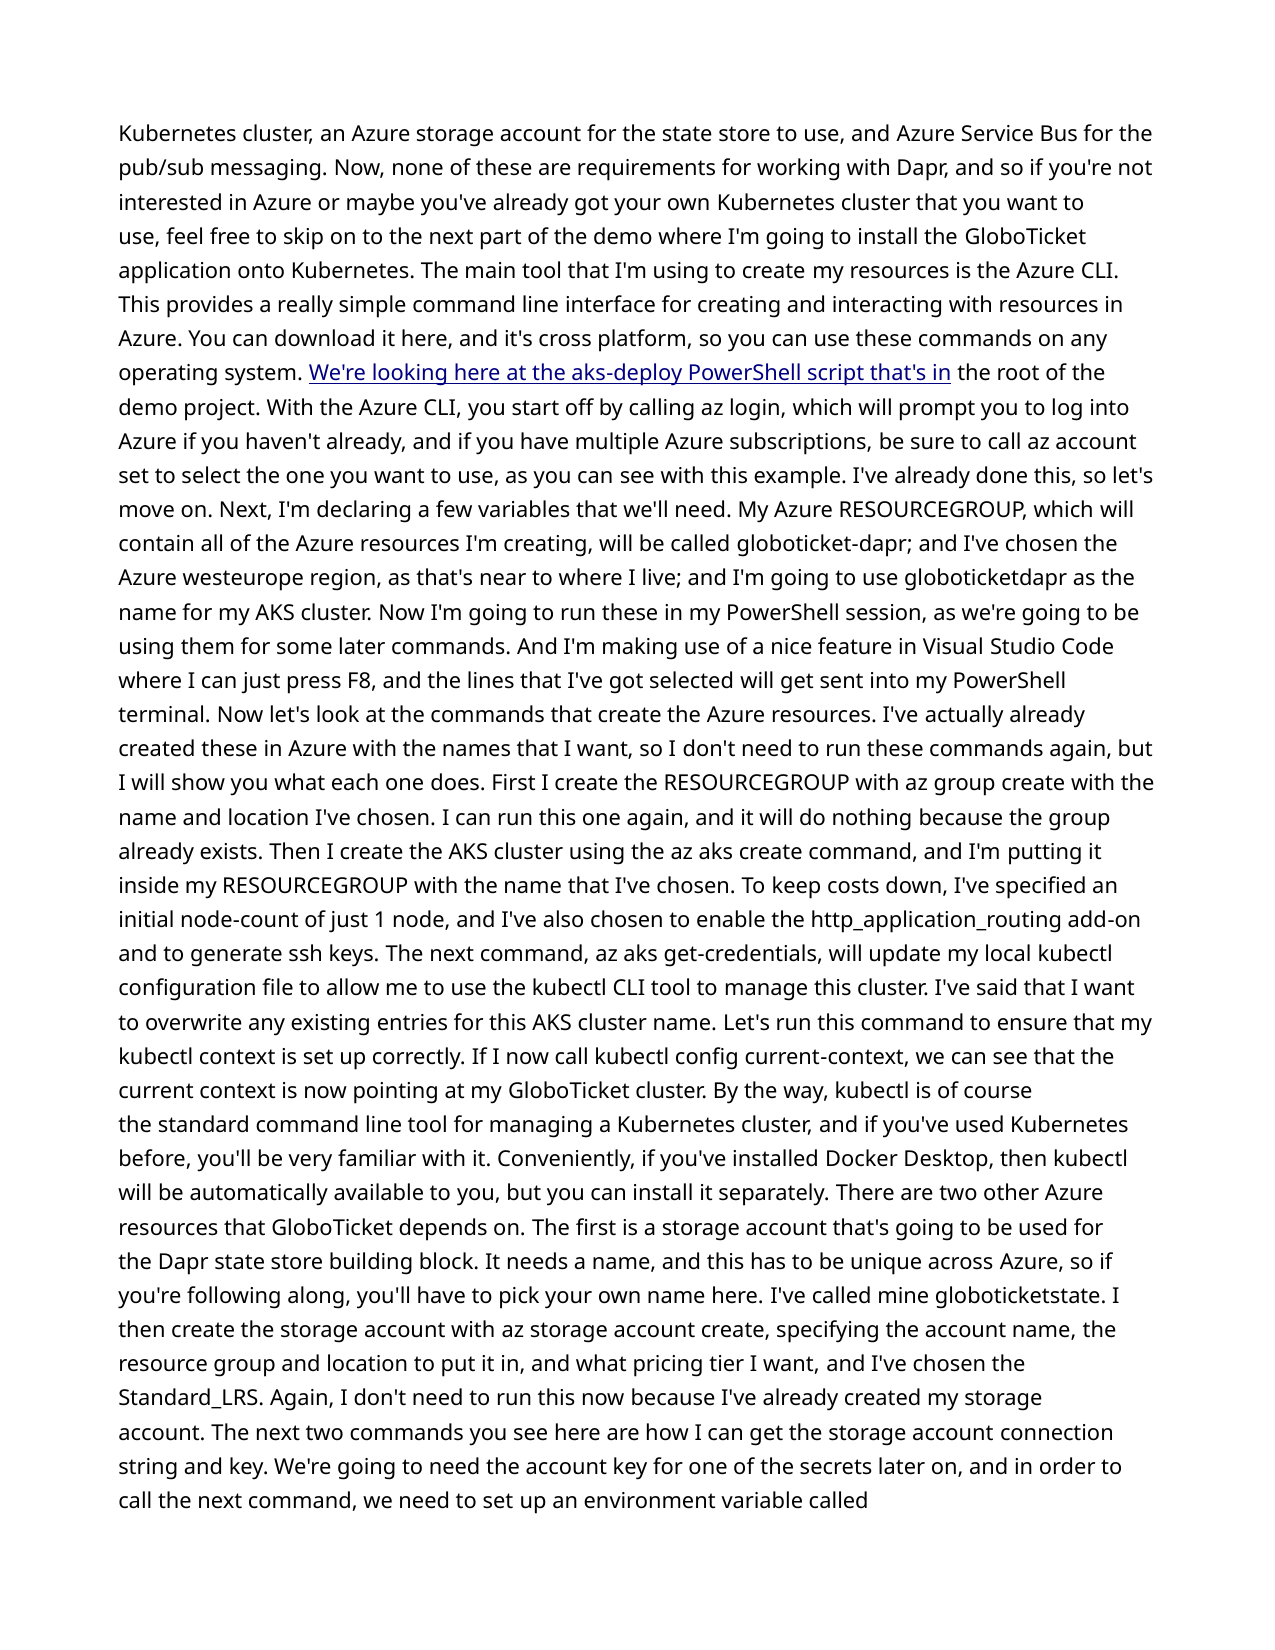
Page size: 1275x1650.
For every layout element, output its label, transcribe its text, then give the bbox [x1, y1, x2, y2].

text Kubernetes cluster, an Azure storage account for the state store to use, and Azure Service Bus for the pub/sub messaging. Now, none of these are requirements for working with Dapr, and so if you're not interested in Azure or maybe you've already got your own Kubernetes cluster that you want to use, feel free to skip on to the next part of the demo where I'm going to install the GloboTicket application onto Kubernetes. The main tool that I'm using to create my resources is the Azure CLI. This provides a really simple command line interface for creating and interacting with resources in Azure. You can download it here, and it's cross platform, so you can use these commands on any operating system. We're looking here at the aks‑deploy PowerShell script that's in the root of the demo project. With the Azure CLI, you start off by calling az login, which will prompt you to log into Azure if you haven't already, and if you have multiple Azure subscriptions, be sure to call az account set to select the one you want to use, as you can see with this example. I've already done this, so let's move on. Next, I'm declaring a few variables that we'll need. My Azure RESOURCEGROUP, which will contain all of the Azure resources I'm creating, will be called globoticket‑dapr; and I've chosen the Azure westeurope region, as that's near to where I live; and I'm going to use globoticketdapr as the name for my AKS cluster. Now I'm going to run these in my PowerShell session, as we're going to be using them for some later commands. And I'm making use of a nice feature in Visual Studio Code where I can just press F8, and the lines that I've got selected will get sent into my PowerShell terminal. Now let's look at the commands that create the Azure resources. I've actually already created these in Azure with the names that I want, so I don't need to run these commands again, but I will show you what each one does. First I create the RESOURCEGROUP with az group create with the name and location I've chosen. I can run this one again, and it will do nothing because the group already exists. Then I create the AKS cluster using the az aks create command, and I'm putting it inside my RESOURCEGROUP with the name that I've chosen. To keep costs down, I've specified an initial node‑count of just 1 node, and I've also chosen to enable the http_application_routing add‑on and to generate ssh keys. The next command, az aks get‑credentials, will update my local kubectl configuration file to allow me to use the kubectl CLI tool to manage this cluster. I've said that I want to overwrite any existing entries for this AKS cluster name. Let's run this command to ensure that my kubectl context is set up correctly. If I now call kubectl config current‑context, we can see that the current context is now pointing at my GloboTicket cluster. By the way, kubectl is of course the standard command line tool for managing a Kubernetes cluster, and if you've used Kubernetes before, you'll be very familiar with it. Conveniently, if you've installed Docker Desktop, then kubectl will be automatically available to you, but you can install it separately. There are two other Azure resources that GloboTicket depends on. The first is a storage account that's going to be used for the Dapr state store building block. It needs a name, and this has to be unique across Azure, so if you're following along, you'll have to pick your own name here. I've called mine globoticketstate. I then create the storage account with az storage account create, specifying the account name, the resource group and location to put it in, and what pricing tier I want, and I've chosen the Standard_LRS. Again, I don't need to run this now because I've already created my storage account. The next two commands you see here are how I can get the storage account connection string and key. We're going to need the account key for one of the secrets later on, and in order to call the next command, we need to set up an environment variable called [118, 118, 1157, 1514]
